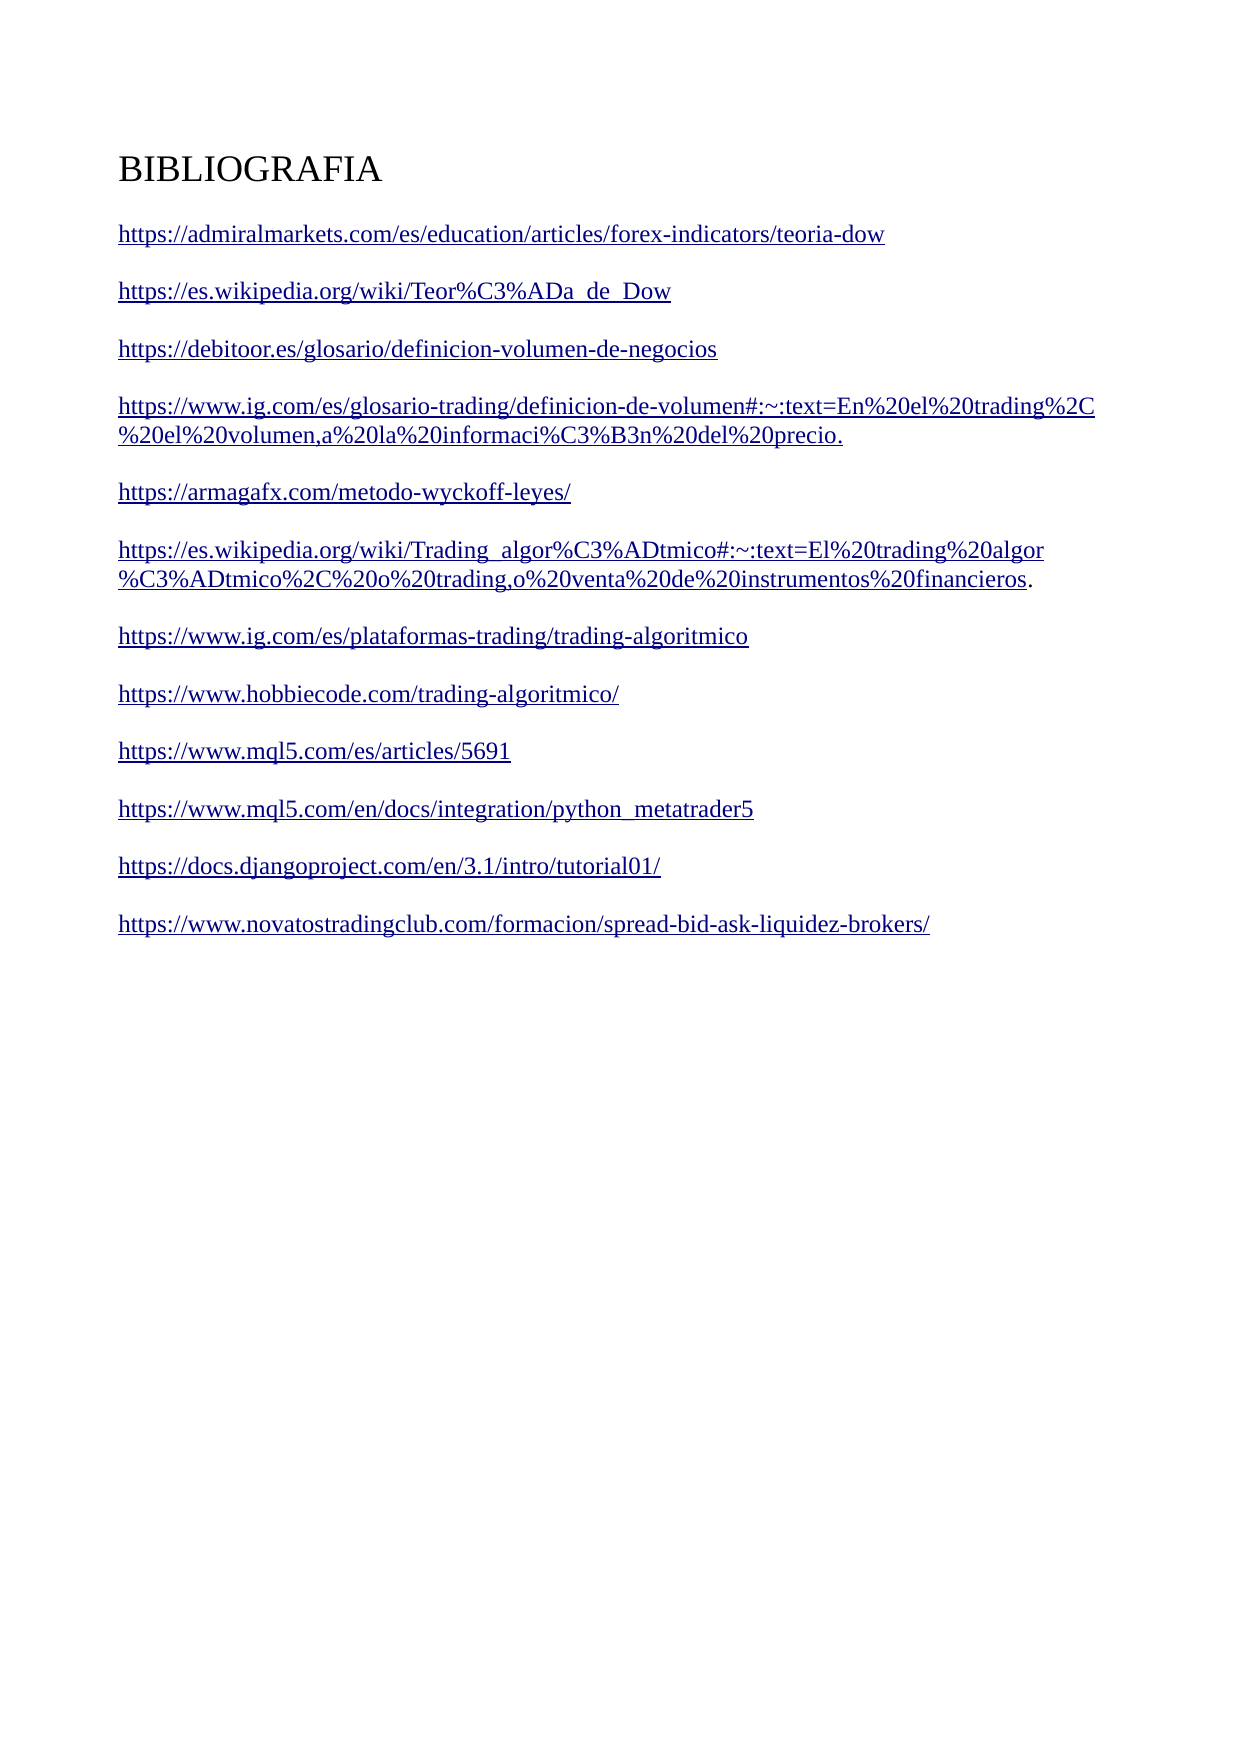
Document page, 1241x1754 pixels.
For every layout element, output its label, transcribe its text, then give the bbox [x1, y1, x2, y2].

text https://admiralmarkets.com/es/education/articles/forex-indicators/teoria-dow [118, 219, 1122, 247]
text https://www.mql5.com/es/articles/5691 [118, 736, 1122, 765]
text BIBLIOGRAFIA [118, 147, 1122, 190]
text https://docs.djangoproject.com/en/3.1/intro/tutorial01/ [118, 851, 1122, 880]
text https://www.hobbiecode.com/trading-algoritmico/ [118, 679, 1122, 707]
text https://es.wikipedia.org/wiki/Teor%C3%ADa_de_Dow [118, 276, 1122, 305]
text https://es.wikipedia.org/wiki/Trading_algor%C3%ADtmico#:~:text=El%20trading%20algor%C3%ADtmico%2C%20o%20trading,o%20venta%20de%20instrumentos%20financieros. [118, 535, 1122, 592]
text https://www.ig.com/es/glosario-trading/definicion-de-volumen#:~:text=En%20el%20trading%2C%20el%20volumen,a%20la%20informaci%C3%B3n%20del%20precio. [118, 391, 1122, 449]
text https://www.mql5.com/en/docs/integration/python_metatrader5 [118, 794, 1122, 822]
text https://debitoor.es/glosario/definicion-volumen-de-negocios [118, 334, 1122, 362]
text https://armagafx.com/metodo-wyckoff-leyes/ [118, 477, 1122, 506]
text https://www.ig.com/es/plataformas-trading/trading-algoritmico [118, 621, 1122, 650]
text https://www.novatostradingclub.com/formacion/spread-bid-ask-liquidez-brokers/ [118, 909, 1122, 937]
